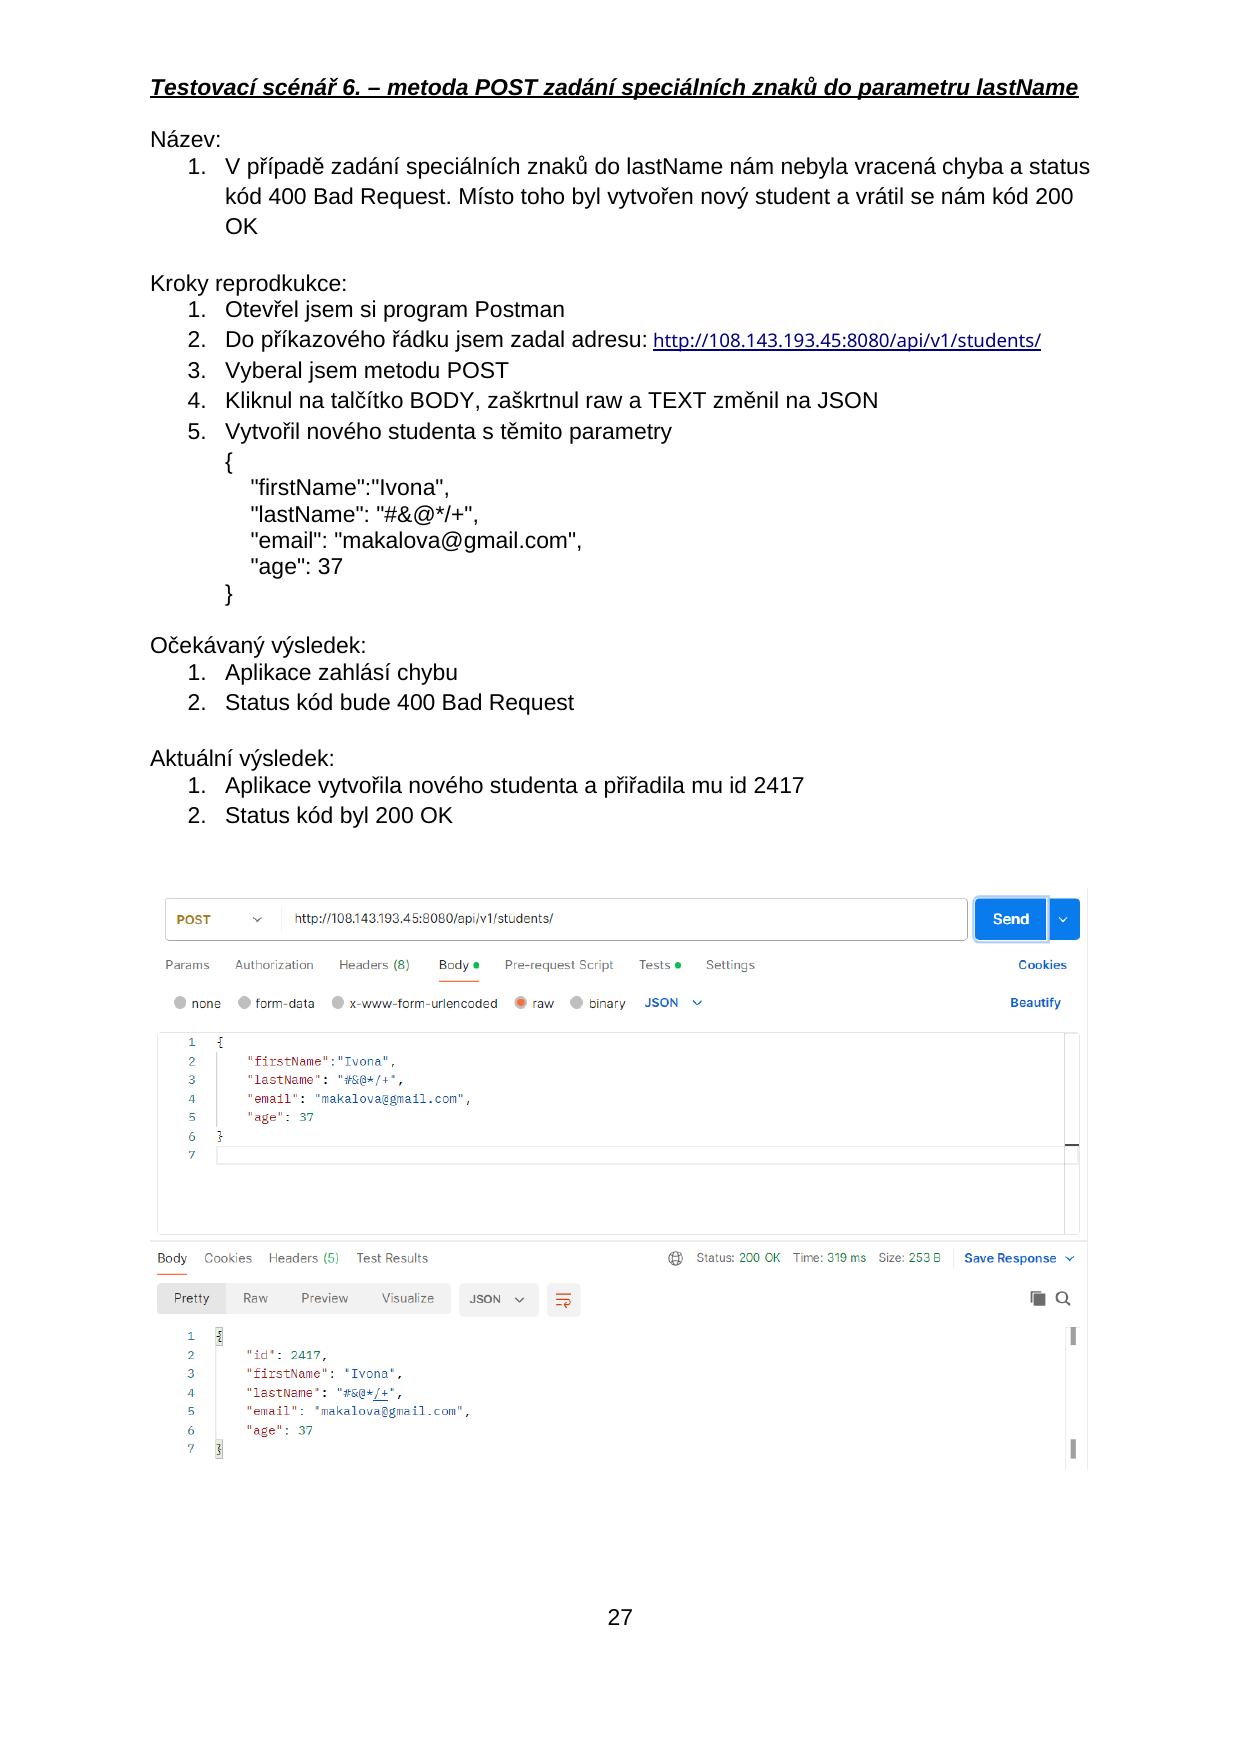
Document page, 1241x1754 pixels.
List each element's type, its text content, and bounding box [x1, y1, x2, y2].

list V případě zadání speciálních znaků do lastName nám nebyla vracená chyba a status kód 400 Bad Request. Místo toho byl vytvořen nový student a vrátil se nám kód 200 OK [187, 153, 1090, 239]
list Do příkazového řádku jsem zadal adresu: http://108.143.193.45:8080/api/v1/students/ [187, 326, 1090, 353]
text "firstName":"Ivona", [225, 474, 1090, 501]
text "email": "makalova@gmail.com", [225, 527, 1090, 553]
list Vytvořil nového studenta s těmito parametry [187, 418, 1090, 444]
list Status kód byl 200 OK [187, 802, 1090, 828]
list Status kód bude 400 Bad Request [187, 689, 1090, 715]
list Aplikace zahlásí chybu [187, 659, 1090, 685]
text Očekávaný výsledek: [150, 632, 1090, 659]
text Testovací scénář 6. – metoda POST zadání speciálních znaků do parametru lastName [150, 74, 1090, 100]
text Kroky reprodkukce: [150, 270, 1090, 296]
list Vyberal jsem metodu POST [187, 357, 1090, 383]
text { [225, 448, 1090, 474]
list Kliknul na talčítko BODY, zaškrtnul raw a TEXT změnil na JSON [187, 387, 1090, 414]
text Název: [150, 126, 1090, 153]
text "lastName": "#&@*/+", [225, 501, 1090, 527]
list Aplikace vytvořila nového studenta a přiřadila mu id 2417 [187, 772, 1090, 798]
text Aktuální výsledek: [150, 745, 1090, 772]
text } [225, 579, 1090, 606]
list Otevřel jsem si program Postman [187, 296, 1090, 322]
text "age": 37 [225, 553, 1090, 579]
